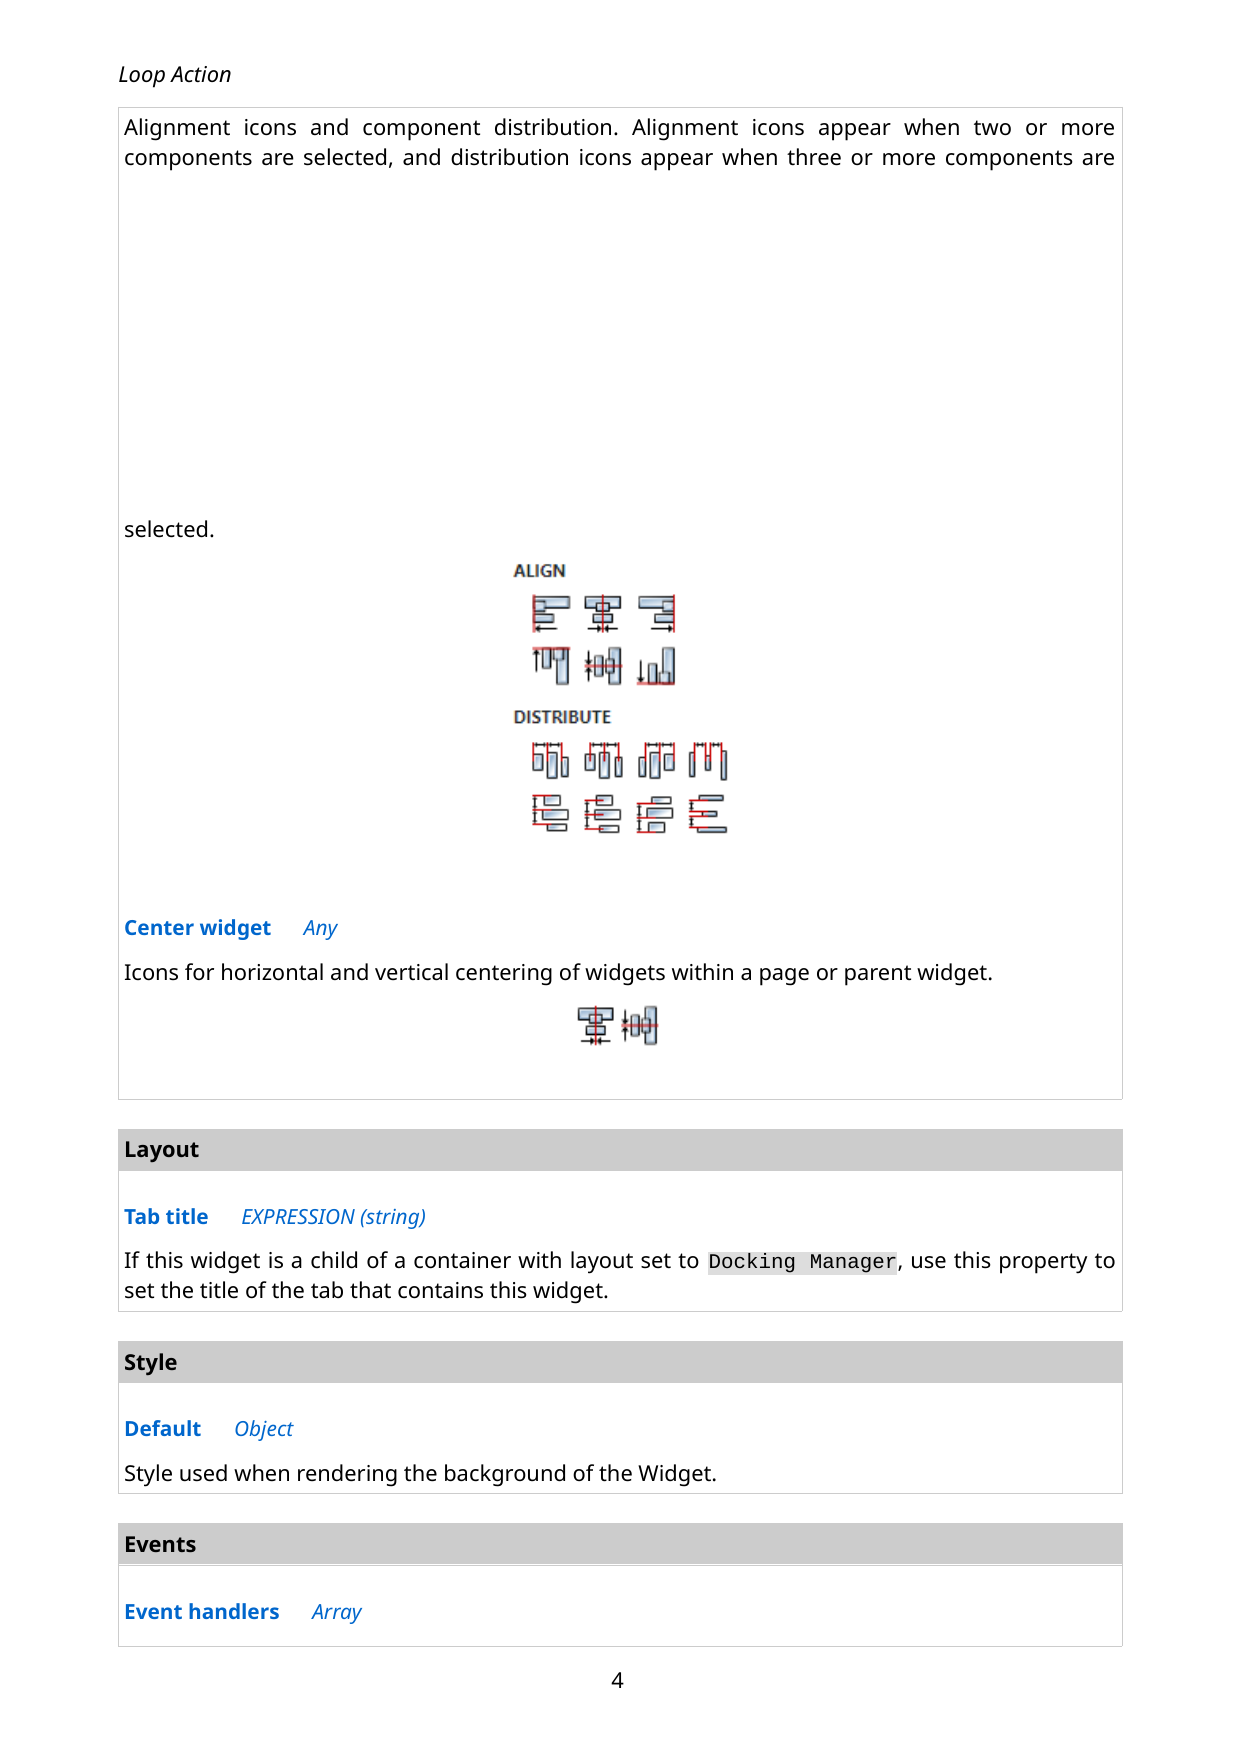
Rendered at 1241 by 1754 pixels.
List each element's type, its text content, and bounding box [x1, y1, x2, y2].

picture [490, 556, 750, 846]
table_header Layout [119, 1130, 1122, 1170]
table_header Events [119, 1524, 1122, 1564]
table_cell Tab title EXPRESSION (string) If this widget is a child of a container with layout set to Docking Manager, use this property to set the title of the tab that contains this widget. [119, 1171, 1122, 1311]
table_cell Alignment icons and component distribution. Alignment icons appear when two or more components are selected, and distribution icons appear when three or more components are selected. Center widget Any Icons for horizontal and vertical centering of widgets within a page or parent widget. [119, 108, 1122, 1099]
table_cell Event handlers Array [119, 1566, 1122, 1646]
table_header Style [119, 1342, 1122, 1382]
table_cell Default Object Style used when rendering the background of the Widget. [119, 1383, 1122, 1493]
picture [572, 998, 668, 1052]
